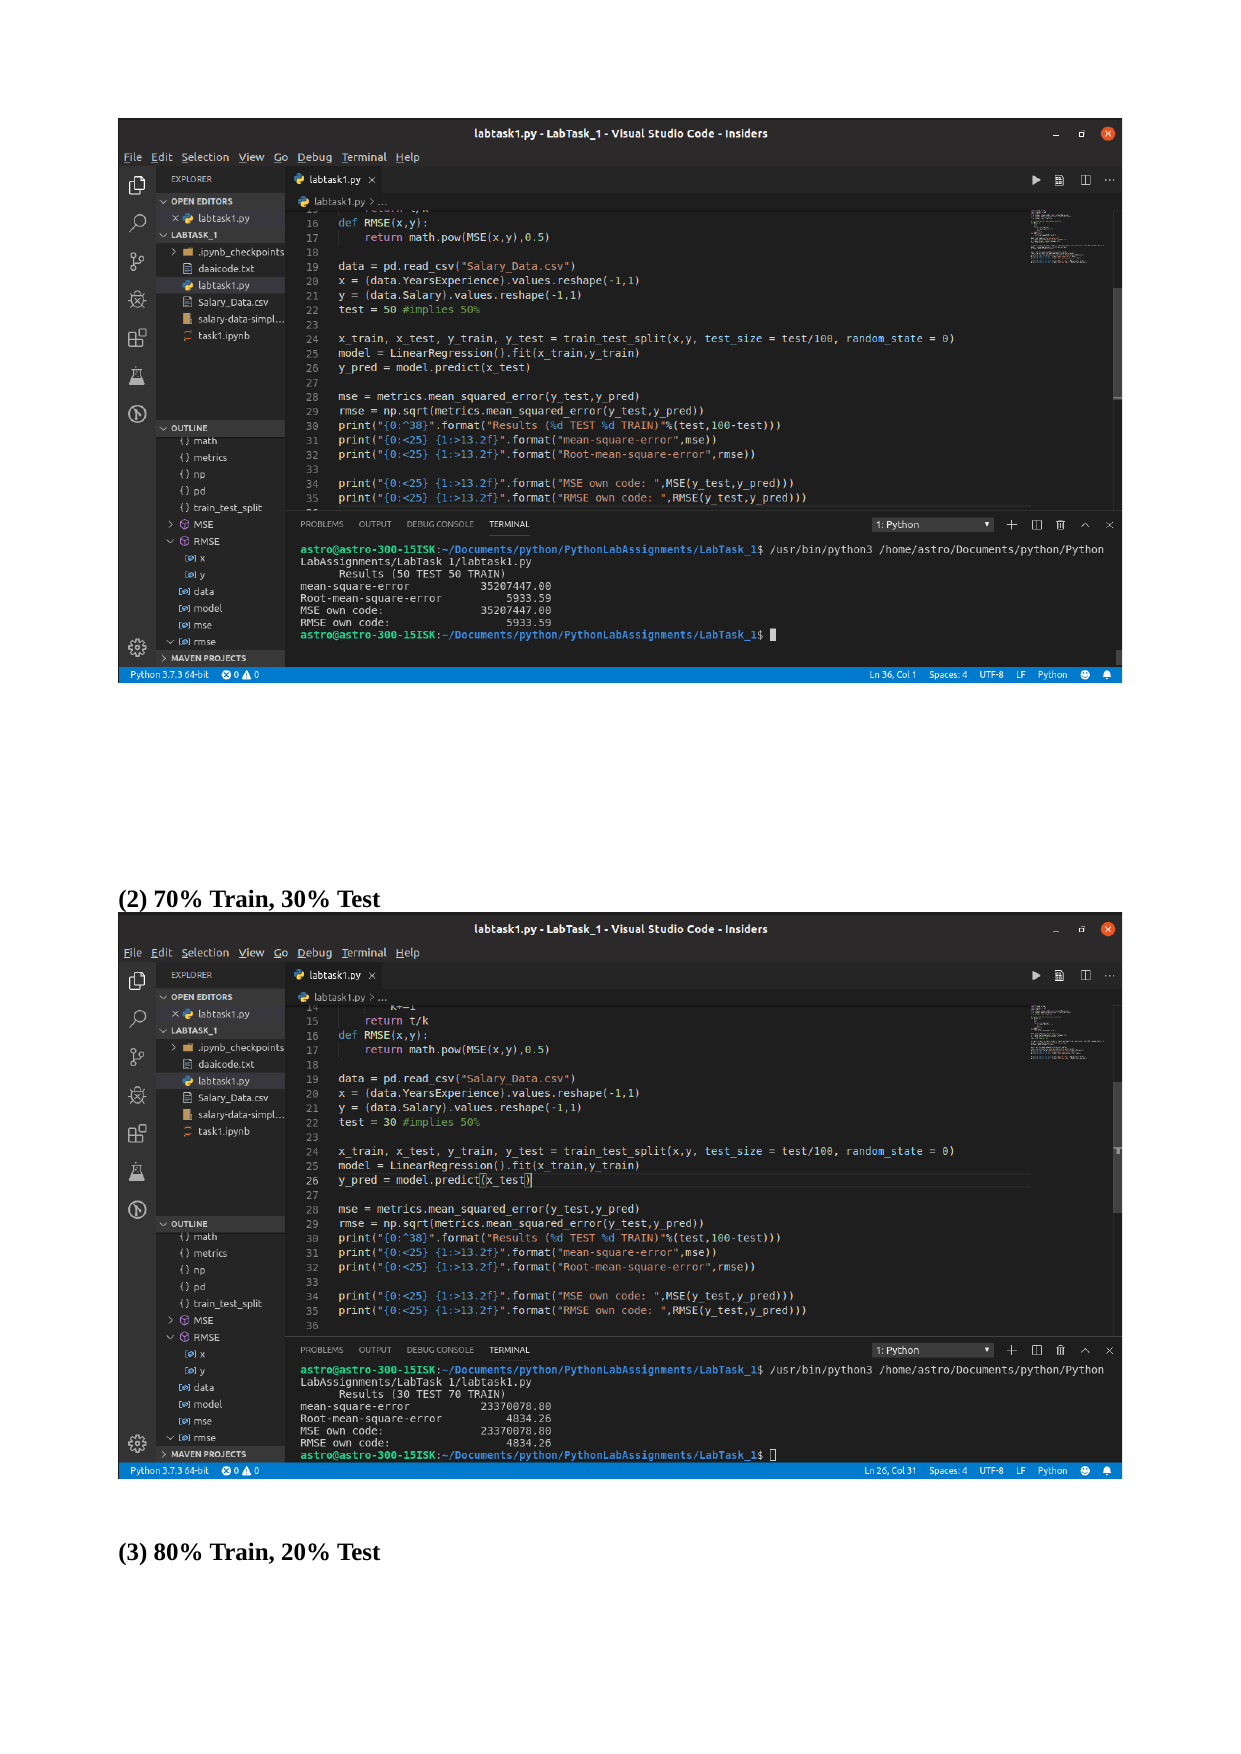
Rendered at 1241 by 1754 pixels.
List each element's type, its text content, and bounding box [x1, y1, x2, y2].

text (2) 70% Train, 30% Test [118, 884, 1122, 912]
picture [118, 118, 1123, 683]
picture [118, 912, 1123, 1479]
text (3) 80% Train, 20% Test [118, 1537, 1122, 1565]
